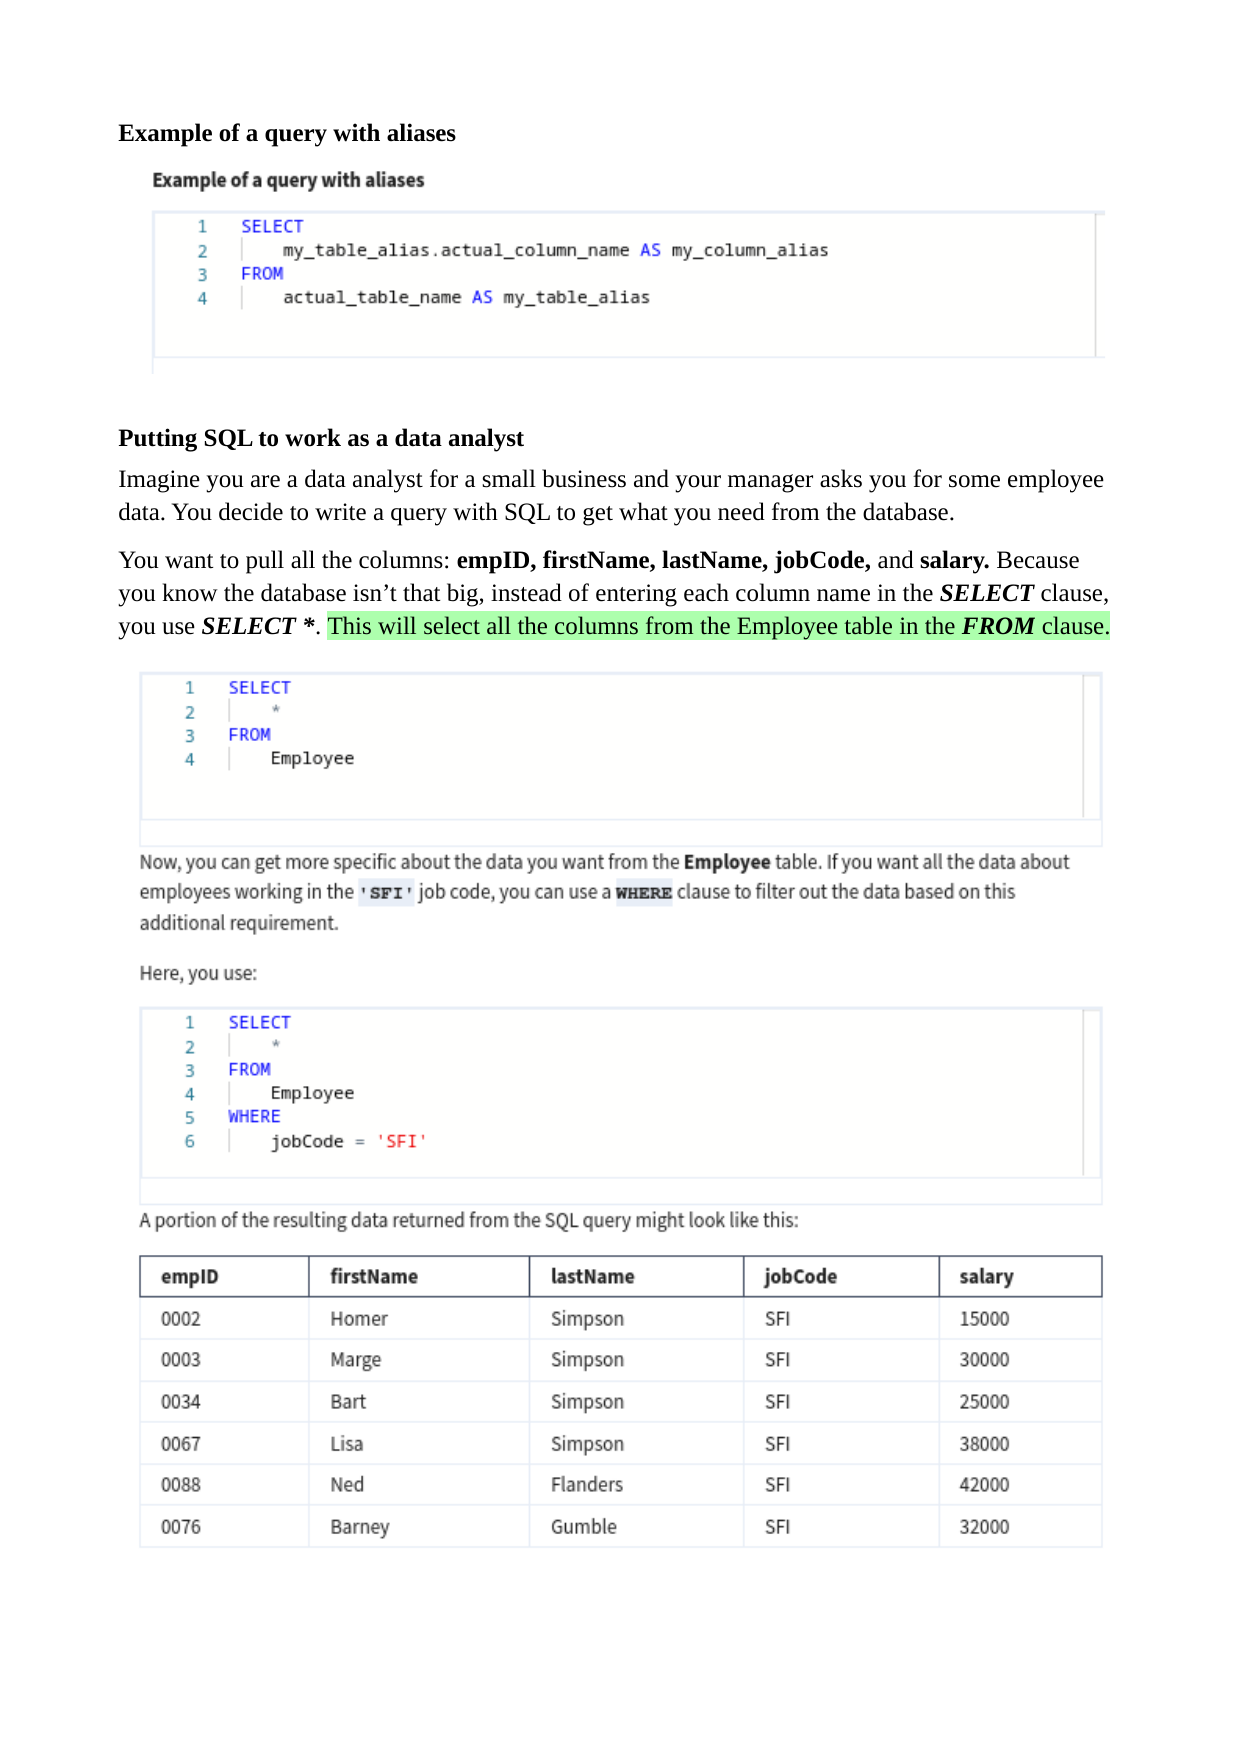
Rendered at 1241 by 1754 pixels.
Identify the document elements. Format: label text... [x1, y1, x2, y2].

picture [127, 658, 1114, 1570]
subtitle Putting SQL to work as a data analyst [118, 423, 1122, 452]
text You want to pull all the columns: empID, firstName, lastName, jobCode, and salary. Because you know the database isn’t that big, instead of entering each column name in the SELECT clause, you use SELECT *. This will select all the columns from the Employee table in the FROM clause. [118, 545, 1122, 640]
text Imagine you are a data analyst for a small business and your manager asks you for some employee data. You decide to write a query with SQL to get what you need from the database. [118, 464, 1122, 526]
subtitle Example of a query with aliases [118, 118, 1122, 147]
picture [135, 159, 1106, 374]
